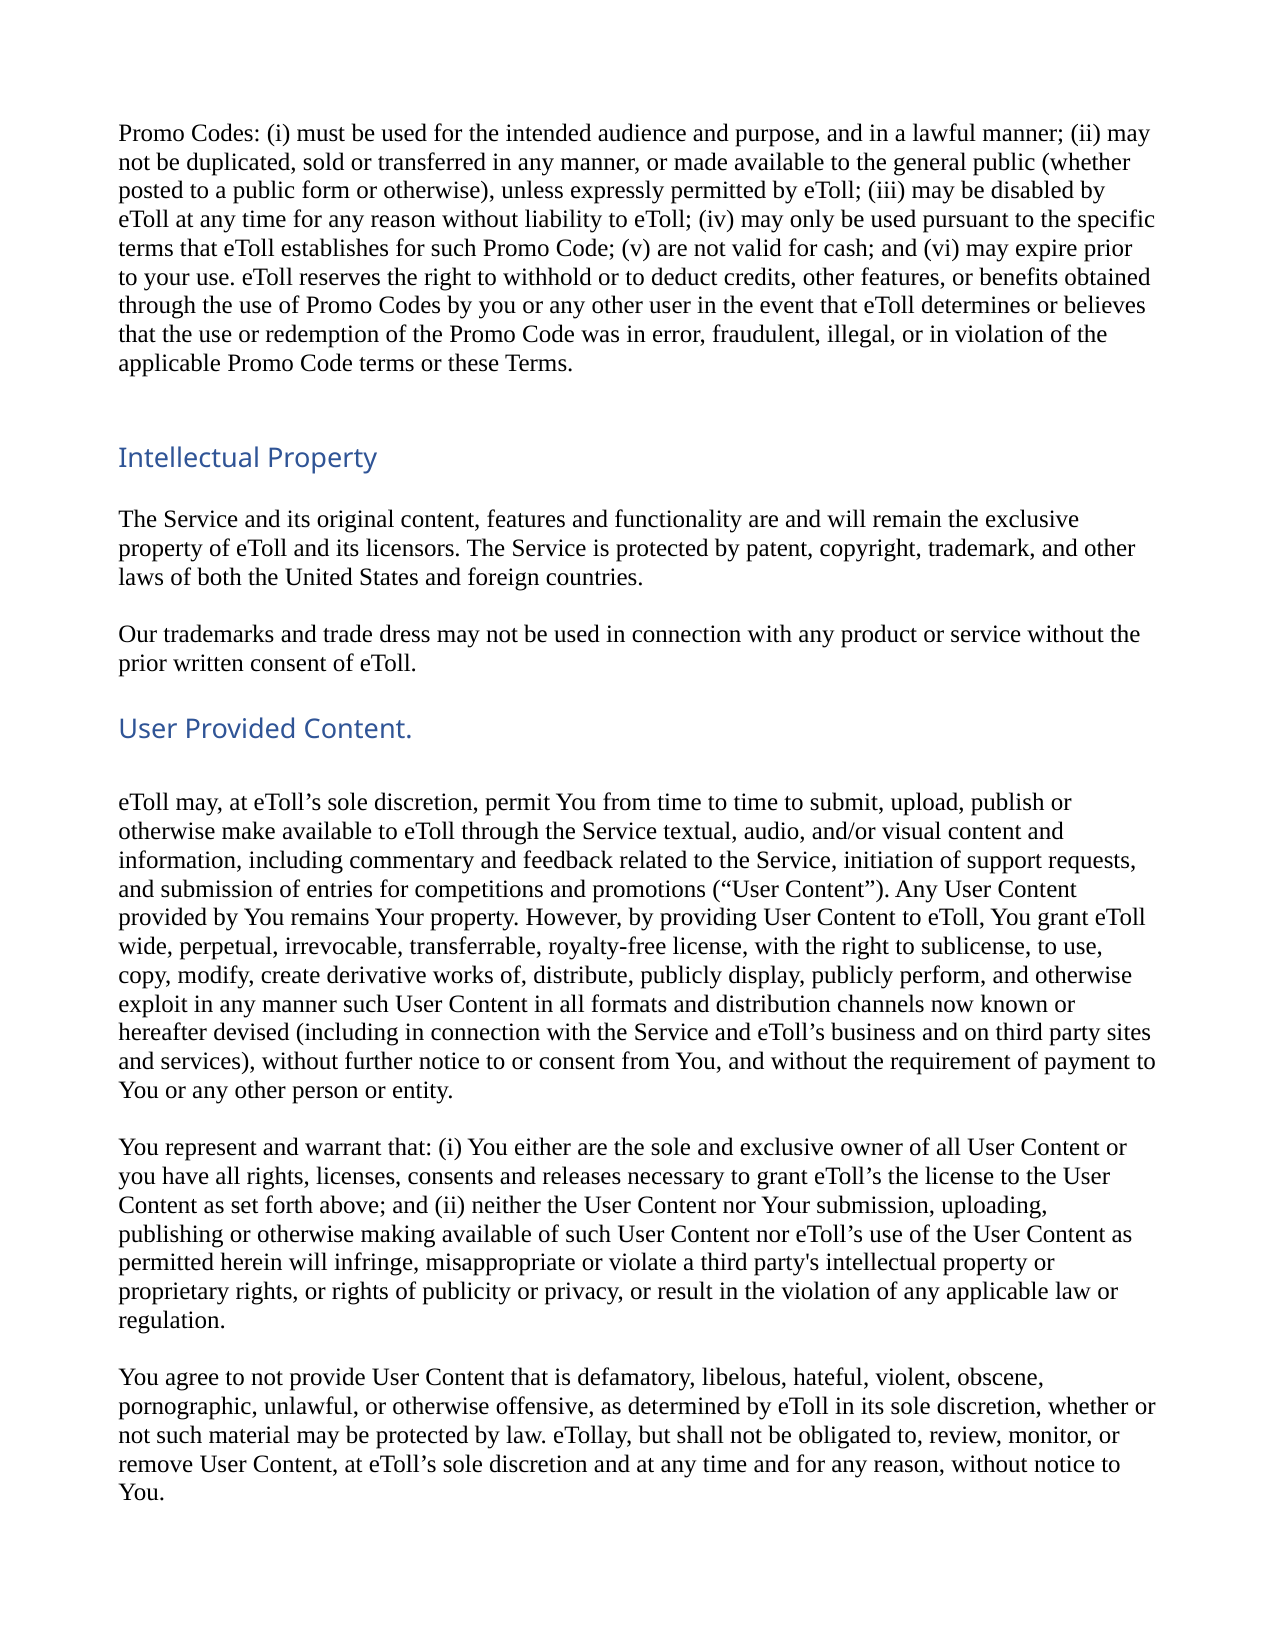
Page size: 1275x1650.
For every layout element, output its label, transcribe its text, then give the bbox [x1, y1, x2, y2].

text eToll may, at eToll’s sole discretion, permit You from time to time to submit, upload, publish or otherwise make available to eToll through the Service textual, audio, and/or visual content and information, including commentary and feedback related to the Service, initiation of support requests, and submission of entries for competitions and promotions (“User Content”). Any User Content provided by You remains Your property. However, by providing User Content to eToll, You grant eToll wide, perpetual, irrevocable, transferrable, royalty-free license, with the right to sublicense, to use, copy, modify, create derivative works of, distribute, publicly display, publicly perform, and otherwise exploit in any manner such User Content in all formats and distribution channels now known or hereafter devised (including in connection with the Service and eToll’s business and on third party sites and services), without further notice to or consent from You, and without the requirement of payment to You or any other person or entity. [118, 787, 1157, 1104]
subtitle User Provided Content. [118, 709, 1157, 746]
subtitle Intellectual Property [118, 438, 1157, 475]
text Promo Codes: (i) must be used for the intended audience and purpose, and in a lawful manner; (ii) may not be duplicated, sold or transferred in any manner, or made available to the general public (whether posted to a public form or otherwise), unless expressly permitted by eToll; (iii) may be disabled by eToll at any time for any reason without liability to eToll; (iv) may only be used pursuant to the specific terms that eToll establishes for such Promo Code; (v) are not valid for cash; and (vi) may expire prior to your use. eToll reserves the right to withhold or to deduct credits, other features, or benefits obtained through the use of Promo Codes by you or any other user in the event that eToll determines or believes that the use or redemption of the Promo Code was in error, fraudulent, illegal, or in violation of the applicable Promo Code terms or these Terms. [118, 118, 1157, 377]
text Our trademarks and trade dress may not be used in connection with any product or service without the prior written consent of eToll. [118, 619, 1157, 677]
text You agree to not provide User Content that is defamatory, libelous, hateful, violent, obscene, pornographic, unlawful, or otherwise offensive, as determined by eToll in its sole discretion, whether or not such material may be protected by law. eTollay, but shall not be obligated to, review, monitor, or remove User Content, at eToll’s sole discretion and at any time and for any reason, without notice to You. [118, 1362, 1157, 1506]
text You represent and warrant that: (i) You either are the sole and exclusive owner of all User Content or you have all rights, licenses, consents and releases necessary to grant eToll’s the license to the User Content as set forth above; and (ii) neither the User Content nor Your submission, uploading, publishing or otherwise making available of such User Content nor eToll’s use of the User Content as permitted herein will infringe, misappropriate or violate a third party's intellectual property or proprietary rights, or rights of publicity or privacy, or result in the violation of any applicable law or regulation. [118, 1132, 1157, 1334]
text The Service and its original content, features and functionality are and will remain the exclusive property of eToll and its licensors. The Service is protected by patent, copyright, trademark, and other laws of both the United States and foreign countries. [118, 504, 1157, 590]
